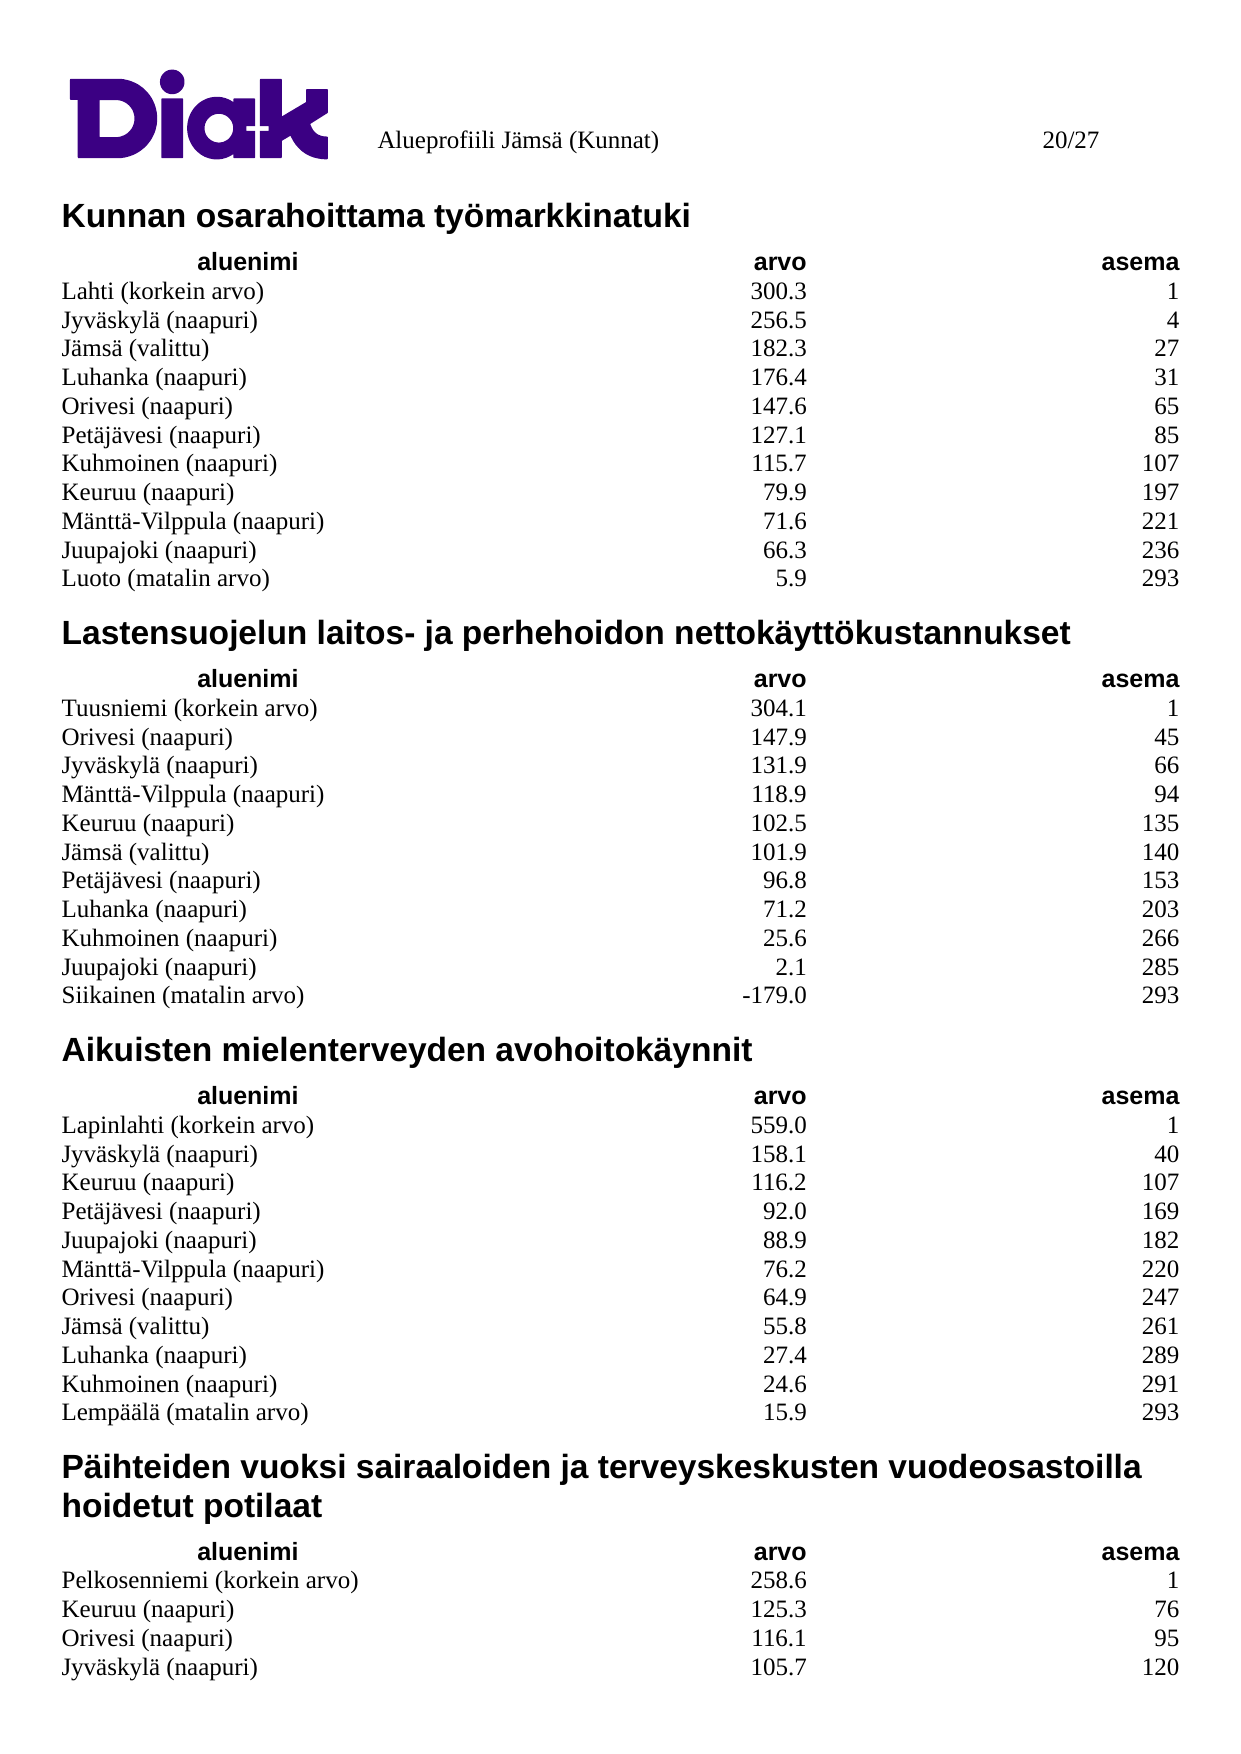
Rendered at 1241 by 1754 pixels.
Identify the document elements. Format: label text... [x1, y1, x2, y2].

table_cell 127.1 [434, 420, 806, 448]
table_cell 71.2 [434, 894, 806, 923]
table_cell 221 [806, 506, 1179, 535]
table_cell 147.9 [434, 722, 806, 751]
table_cell Juupajoki (naapuri) [61, 952, 434, 981]
subtitle Kunnan osarahoittama työmarkkinatuki [61, 196, 1179, 235]
table_cell 115.7 [434, 449, 806, 477]
table_cell Keuruu (naapuri) [61, 1168, 434, 1196]
table_cell 258.6 [434, 1566, 806, 1594]
table_cell Orivesi (naapuri) [61, 1623, 434, 1652]
table_cell 135 [806, 808, 1179, 837]
table_cell 140 [806, 837, 1179, 866]
table_cell 291 [806, 1369, 1179, 1397]
table_cell 76 [806, 1594, 1179, 1623]
table_cell 116.2 [434, 1168, 806, 1196]
table_cell Mänttä-Vilppula (naapuri) [61, 506, 434, 535]
table_cell 95 [806, 1623, 1179, 1652]
table_header aluenimi [61, 1537, 434, 1566]
table_cell 85 [806, 420, 1179, 448]
table_cell 15.9 [434, 1398, 806, 1426]
table_cell Kuhmoinen (naapuri) [61, 1369, 434, 1397]
table_header asema [806, 1081, 1179, 1110]
table_cell Lempäälä (matalin arvo) [61, 1398, 434, 1426]
table_cell 88.9 [434, 1225, 806, 1254]
table_cell Petäjävesi (naapuri) [61, 866, 434, 894]
table_cell 66 [806, 751, 1179, 779]
table_cell Luhanka (naapuri) [61, 894, 434, 923]
table_cell 236 [806, 535, 1179, 563]
table_cell 24.6 [434, 1369, 806, 1397]
table_cell Pelkosenniemi (korkein arvo) [61, 1566, 434, 1594]
table_cell Lahti (korkein arvo) [61, 276, 434, 305]
table_cell 118.9 [434, 779, 806, 808]
table_header asema [806, 664, 1179, 693]
table_cell 105.7 [434, 1652, 806, 1681]
table_cell 182.3 [434, 334, 806, 362]
table_cell 1 [806, 1110, 1179, 1139]
table_header asema [806, 247, 1179, 276]
table_cell 120 [806, 1652, 1179, 1681]
table_cell 1 [806, 276, 1179, 305]
table_cell Siikainen (matalin arvo) [61, 981, 434, 1009]
table_cell 4 [806, 305, 1179, 333]
table_cell 153 [806, 866, 1179, 894]
table_cell 64.9 [434, 1283, 806, 1311]
table_cell 131.9 [434, 751, 806, 779]
table_cell 25.6 [434, 923, 806, 952]
table_cell 76.2 [434, 1254, 806, 1282]
table_cell 79.9 [434, 477, 806, 506]
table_cell 220 [806, 1254, 1179, 1282]
table_cell Orivesi (naapuri) [61, 722, 434, 751]
table_cell 5.9 [434, 564, 806, 592]
table_cell Kuhmoinen (naapuri) [61, 923, 434, 952]
table_cell Jämsä (valittu) [61, 837, 434, 866]
table_header arvo [434, 1537, 806, 1566]
table_cell 293 [806, 981, 1179, 1009]
table_cell 107 [806, 449, 1179, 477]
table_cell 158.1 [434, 1139, 806, 1167]
table_cell Jämsä (valittu) [61, 1311, 434, 1340]
table_cell 102.5 [434, 808, 806, 837]
subtitle Aikuisten mielenterveyden avohoitokäynnit [61, 1030, 1179, 1069]
table_cell Mänttä-Vilppula (naapuri) [61, 1254, 434, 1282]
table_cell Lapinlahti (korkein arvo) [61, 1110, 434, 1139]
table_cell 31 [806, 362, 1179, 391]
table_header aluenimi [61, 664, 434, 693]
table_cell 293 [806, 1398, 1179, 1426]
table_header arvo [434, 1081, 806, 1110]
table_cell 40 [806, 1139, 1179, 1167]
table_cell Tuusniemi (korkein arvo) [61, 693, 434, 722]
table_cell Luhanka (naapuri) [61, 362, 434, 391]
table_cell 300.3 [434, 276, 806, 305]
table_cell Jyväskylä (naapuri) [61, 1139, 434, 1167]
table_cell -179.0 [434, 981, 806, 1009]
table_cell 147.6 [434, 391, 806, 420]
table_header arvo [434, 664, 806, 693]
table_cell 116.1 [434, 1623, 806, 1652]
table_cell 169 [806, 1196, 1179, 1225]
table_cell 1 [806, 693, 1179, 722]
table_cell Juupajoki (naapuri) [61, 535, 434, 563]
table_cell 203 [806, 894, 1179, 923]
table_cell Mänttä-Vilppula (naapuri) [61, 779, 434, 808]
table_cell 125.3 [434, 1594, 806, 1623]
table_cell Jyväskylä (naapuri) [61, 751, 434, 779]
table_cell 176.4 [434, 362, 806, 391]
table_header asema [806, 1537, 1179, 1566]
table_cell Kuhmoinen (naapuri) [61, 449, 434, 477]
table_cell 96.8 [434, 866, 806, 894]
table_cell Keuruu (naapuri) [61, 477, 434, 506]
table_cell 1 [806, 1566, 1179, 1594]
table_cell 197 [806, 477, 1179, 506]
table_cell 55.8 [434, 1311, 806, 1340]
table_cell Orivesi (naapuri) [61, 391, 434, 420]
table_header aluenimi [61, 1081, 434, 1110]
table_cell Juupajoki (naapuri) [61, 1225, 434, 1254]
table_cell 559.0 [434, 1110, 806, 1139]
table_cell 27.4 [434, 1340, 806, 1369]
table_cell 94 [806, 779, 1179, 808]
table_cell Petäjävesi (naapuri) [61, 1196, 434, 1225]
table_cell 261 [806, 1311, 1179, 1340]
table_cell 65 [806, 391, 1179, 420]
table_cell 2.1 [434, 952, 806, 981]
table_cell 289 [806, 1340, 1179, 1369]
table_cell Luhanka (naapuri) [61, 1340, 434, 1369]
table_cell Jyväskylä (naapuri) [61, 1652, 434, 1681]
table_cell 256.5 [434, 305, 806, 333]
table_cell Luoto (matalin arvo) [61, 564, 434, 592]
table_cell 45 [806, 722, 1179, 751]
subtitle Lastensuojelun laitos- ja perhehoidon nettokäyttökustannukset [61, 613, 1179, 652]
table_header aluenimi [61, 247, 434, 276]
table_cell Keuruu (naapuri) [61, 808, 434, 837]
table_cell 66.3 [434, 535, 806, 563]
table_cell 182 [806, 1225, 1179, 1254]
table_header arvo [434, 247, 806, 276]
table_cell 304.1 [434, 693, 806, 722]
table_cell 27 [806, 334, 1179, 362]
table_cell 293 [806, 564, 1179, 592]
table_cell 71.6 [434, 506, 806, 535]
table_cell 285 [806, 952, 1179, 981]
table_cell Petäjävesi (naapuri) [61, 420, 434, 448]
table_cell Jyväskylä (naapuri) [61, 305, 434, 333]
subtitle Päihteiden vuoksi sairaaloiden ja terveyskeskusten vuodeosastoilla hoidetut potilaat [61, 1447, 1179, 1524]
table_cell 266 [806, 923, 1179, 952]
table_cell 92.0 [434, 1196, 806, 1225]
table_cell Orivesi (naapuri) [61, 1283, 434, 1311]
table_cell 107 [806, 1168, 1179, 1196]
table_cell Jämsä (valittu) [61, 334, 434, 362]
table_cell 247 [806, 1283, 1179, 1311]
table_cell Keuruu (naapuri) [61, 1594, 434, 1623]
table_cell 101.9 [434, 837, 806, 866]
